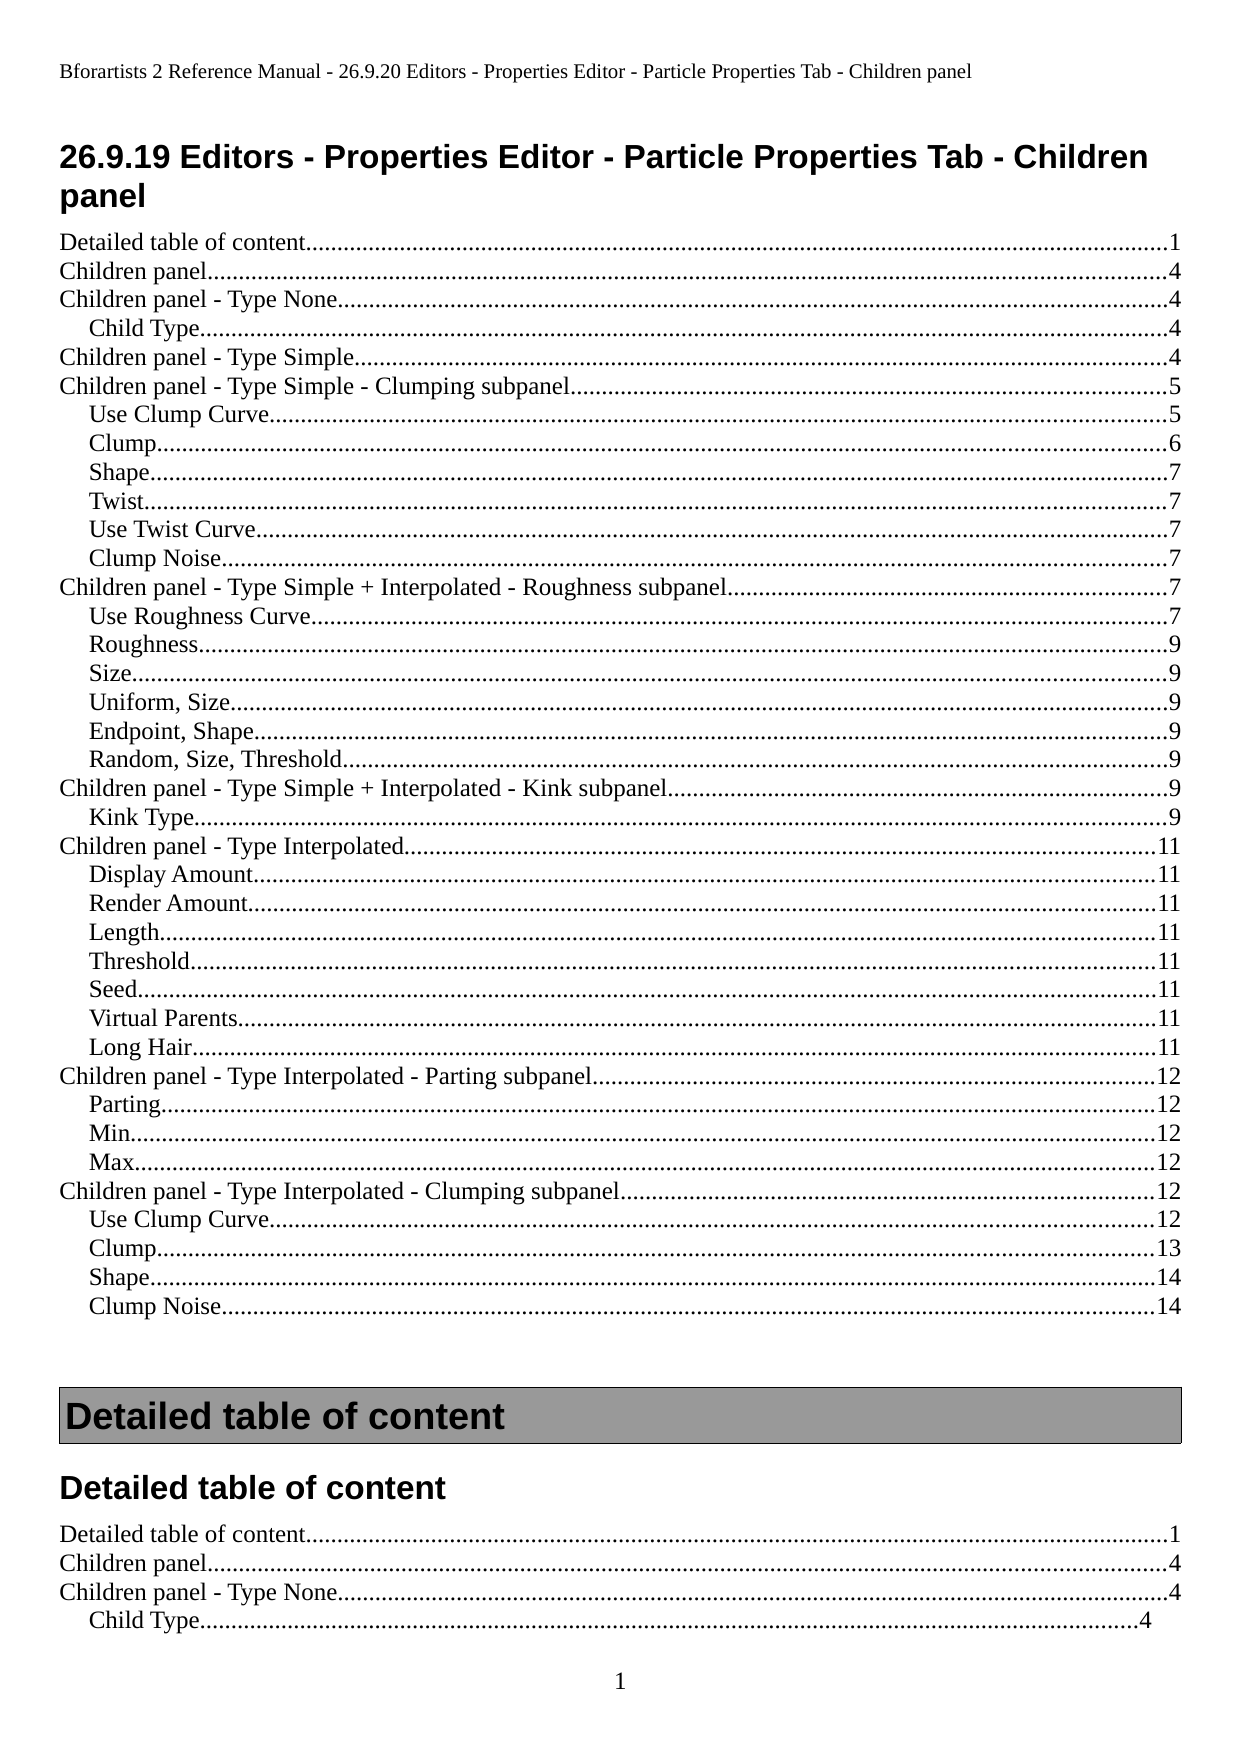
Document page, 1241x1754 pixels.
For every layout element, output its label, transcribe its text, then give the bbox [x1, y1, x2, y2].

text Threshold 11 [88, 946, 1181, 974]
subtitle Detailed table of content [59, 1468, 1181, 1507]
text Children panel - Type Simple + Interpolated - Roughness subpanel 7 [59, 572, 1181, 601]
subtitle 26.9.19 Editors - Properties Editor - Particle Properties Tab - Children panel [59, 138, 1181, 214]
text Child Type 4 [88, 313, 1181, 342]
text Children panel - Type Simple + Interpolated - Kink subpanel 9 [59, 773, 1181, 802]
text Use Roughness Curve 7 [88, 601, 1181, 629]
text Child Type 4 [88, 1605, 1181, 1634]
text Long Hair 11 [88, 1032, 1181, 1061]
text Max 12 [88, 1147, 1181, 1176]
text Use Clump Curve 5 [88, 399, 1181, 428]
text Endpoint, Shape 9 [88, 716, 1181, 744]
table_header Detailed table of content [60, 1388, 1181, 1443]
text Render Amount 11 [88, 888, 1181, 917]
text Size 9 [88, 658, 1181, 687]
text Shape 7 [88, 457, 1181, 486]
text Kink Type 9 [88, 802, 1181, 831]
text Children panel - Type Interpolated 11 [59, 831, 1181, 859]
text Children panel 4 [59, 1548, 1181, 1577]
text Clump Noise 14 [88, 1291, 1181, 1319]
text Uniform, Size 9 [88, 687, 1181, 716]
text Children panel 4 [59, 256, 1181, 284]
text Use Twist Curve 7 [88, 514, 1181, 543]
text Use Clump Curve 12 [88, 1204, 1181, 1233]
text Children panel - Type Simple 4 [59, 342, 1181, 371]
text Random, Size, Threshold 9 [88, 744, 1181, 773]
text Display Amount 11 [88, 859, 1181, 888]
text Twist 7 [88, 486, 1181, 514]
text Clump Noise 7 [88, 543, 1181, 572]
text Length 11 [88, 917, 1181, 946]
text Children panel - Type Interpolated - Parting subpanel 12 [59, 1061, 1181, 1089]
text Children panel - Type None 4 [59, 1577, 1181, 1605]
text Seed 11 [88, 974, 1181, 1003]
text Clump 6 [88, 428, 1181, 457]
text Roughness 9 [88, 629, 1181, 658]
text Virtual Parents 11 [88, 1003, 1181, 1032]
text Min 12 [88, 1118, 1181, 1147]
text Children panel - Type Interpolated - Clumping subpanel 12 [59, 1176, 1181, 1204]
text Clump 13 [88, 1233, 1181, 1262]
text Children panel - Type None 4 [59, 284, 1181, 313]
text Detailed table of content 1 [59, 227, 1181, 256]
text Shape 14 [88, 1262, 1181, 1291]
text Parting 12 [88, 1089, 1181, 1118]
text Detailed table of content 1 [59, 1519, 1181, 1548]
text Children panel - Type Simple - Clumping subpanel 5 [59, 371, 1181, 399]
